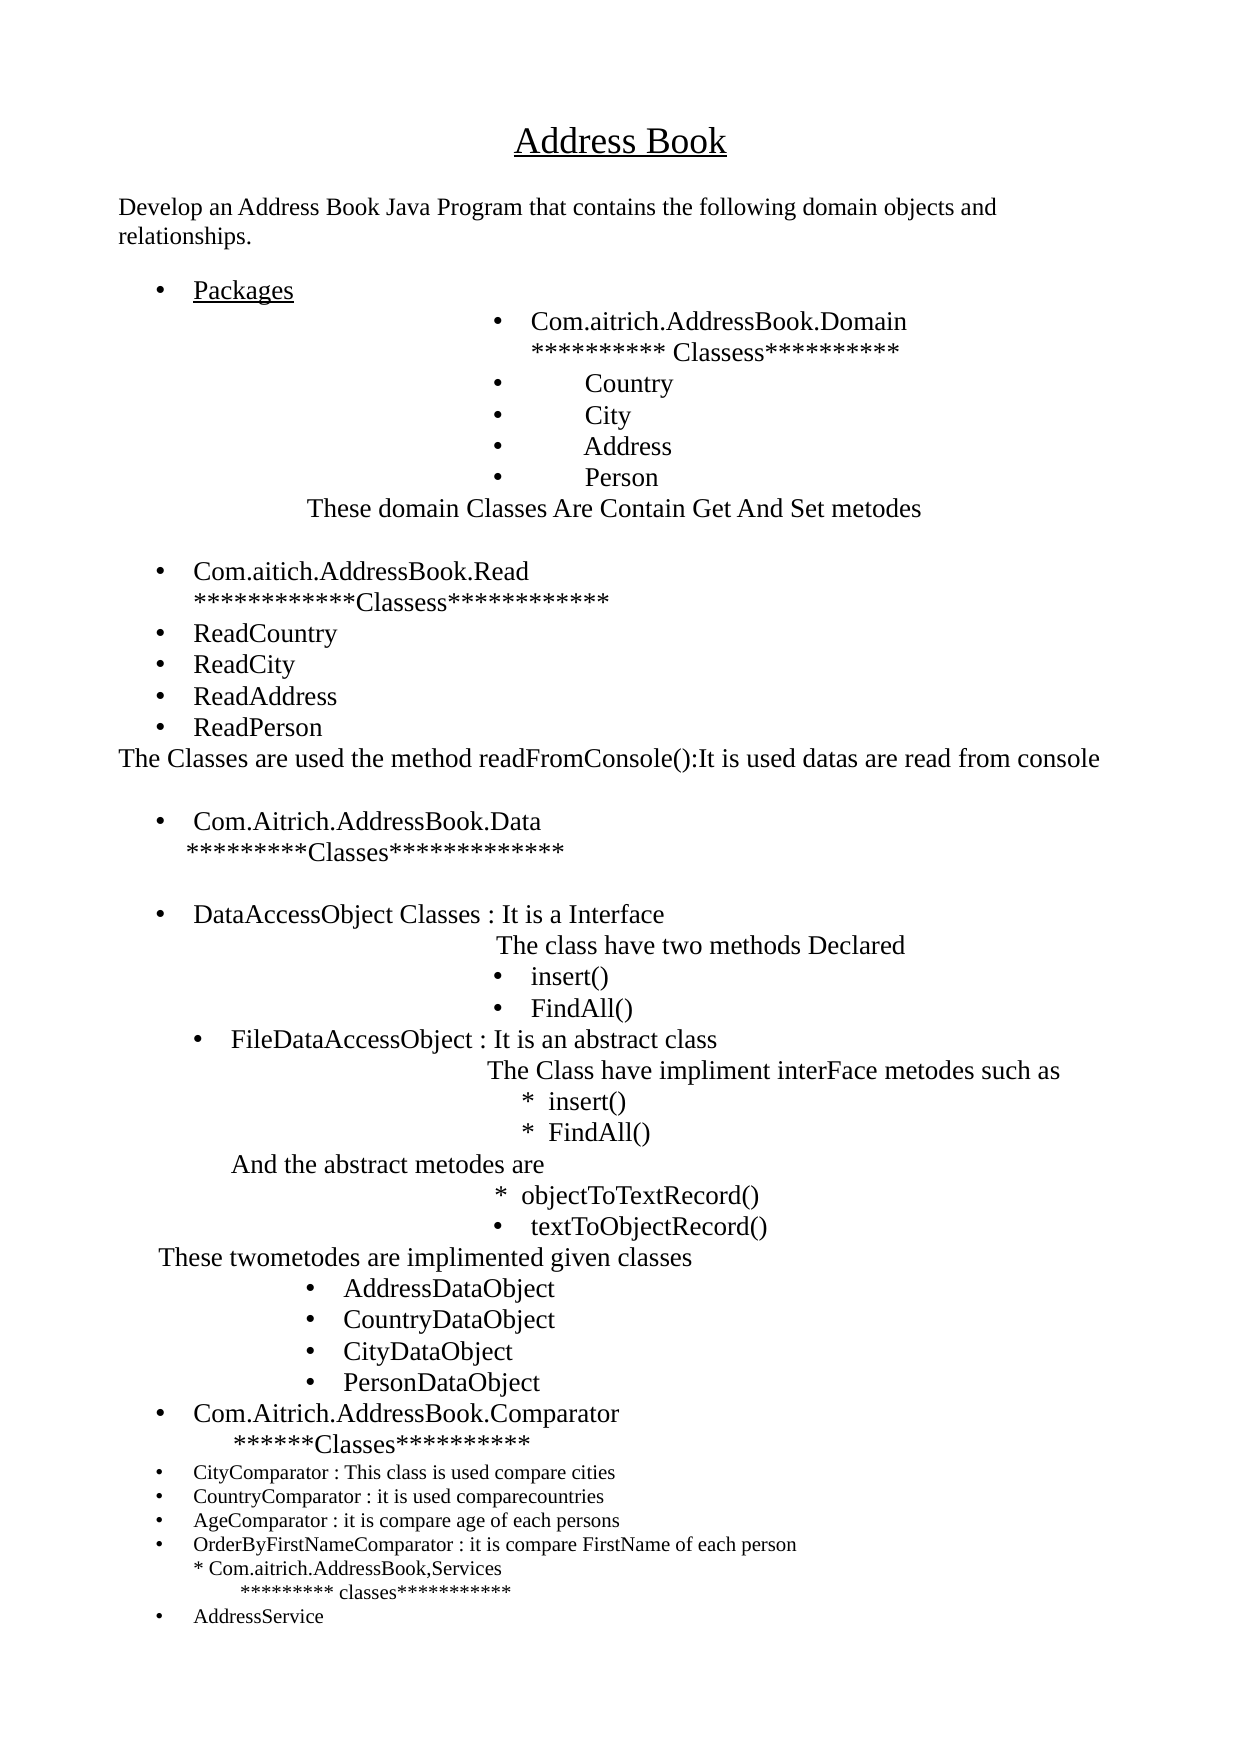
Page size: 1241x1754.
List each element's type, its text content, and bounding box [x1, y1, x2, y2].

list ReadPerson [156, 711, 1122, 742]
text *********Classes************* [118, 836, 1122, 867]
list AddressService [156, 1604, 1122, 1628]
list Person [493, 461, 1122, 493]
text The Classes are used the method readFromConsole():It is used datas are read from console [118, 742, 1122, 773]
list Packages [156, 274, 1122, 305]
list FindAll() [493, 992, 1122, 1023]
list AddressDataObject [306, 1272, 1122, 1304]
list ********* classes*********** [156, 1580, 1122, 1604]
list insert() [493, 961, 1122, 992]
list Com.Aitrich.AddressBook.Comparator [156, 1397, 1122, 1429]
list ************Classess************ [156, 586, 1122, 617]
list ReadCountry [156, 617, 1122, 648]
list OrderByFirstNameComparator : it is compare FirstName of each person [156, 1532, 1122, 1556]
list FileDataAccessObject : It is an abstract class [193, 1023, 1122, 1054]
list CountryComparator : it is used comparecountries [156, 1484, 1122, 1508]
list ********** Classess********** [493, 336, 1122, 368]
text The class have two methods Declared [118, 929, 1122, 961]
text Address Book [118, 118, 1122, 161]
list And the abstract metodes are [193, 1148, 1122, 1179]
list PersonDataObject [306, 1366, 1122, 1397]
list City [493, 399, 1122, 430]
list Country [493, 368, 1122, 399]
list * objectToTextRecord() [193, 1179, 1122, 1210]
list Address [493, 430, 1122, 461]
list AgeComparator : it is compare age of each persons [156, 1508, 1122, 1532]
text ******Classes********** [118, 1429, 1122, 1460]
list DataAccessObject Classes : It is a Interface [156, 898, 1122, 929]
list ReadCity [156, 648, 1122, 680]
list CityDataObject [306, 1335, 1122, 1366]
list CountryDataObject [306, 1304, 1122, 1335]
list * Com.aitrich.AddressBook,Services [156, 1556, 1122, 1580]
list * FindAll() [193, 1117, 1122, 1148]
list * insert() [193, 1085, 1122, 1117]
list Com.aitrich.AddressBook.Domain [493, 305, 1122, 336]
text These twometodes are implimented given classes [118, 1241, 1122, 1272]
list CityComparator : This class is used compare cities [156, 1460, 1122, 1484]
text These domain Classes Are Contain Get And Set metodes [118, 493, 1122, 524]
text Develop an Address Book Java Program that contains the following domain objects and relationships. [118, 192, 1122, 250]
list Com.Aitrich.AddressBook.Data [156, 804, 1122, 836]
list ReadAddress [156, 680, 1122, 711]
list Com.aitich.AddressBook.Read [156, 555, 1122, 586]
list The Class have impliment interFace metodes such as [193, 1054, 1122, 1085]
list textToObjectRecord() [493, 1210, 1122, 1241]
